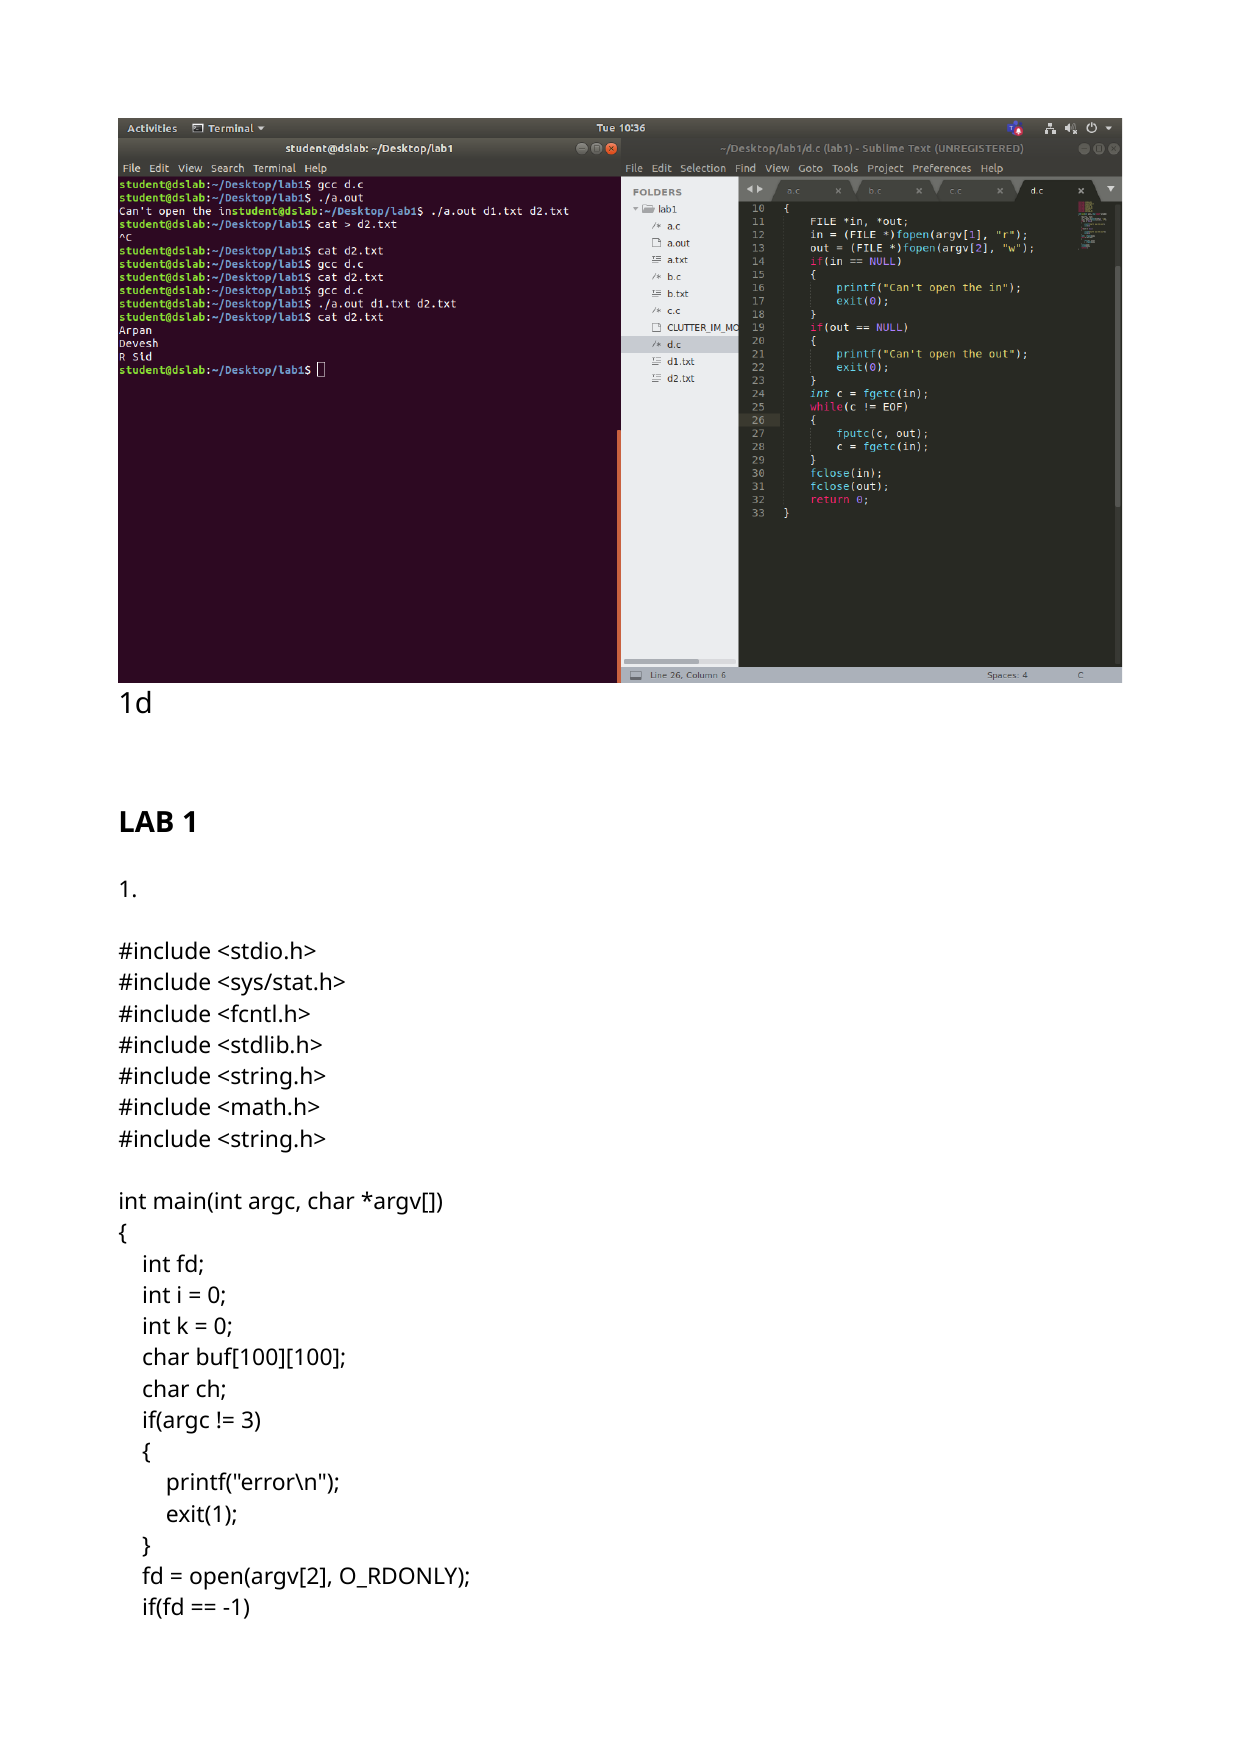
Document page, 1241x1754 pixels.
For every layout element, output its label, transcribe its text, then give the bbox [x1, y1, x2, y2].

text if(argc != 3) [118, 1404, 1122, 1435]
text int k = 0; [118, 1310, 1122, 1341]
text char ch; [118, 1372, 1122, 1404]
text int main(int argc, char *argv[]) [118, 1185, 1122, 1216]
text { [118, 1435, 1122, 1466]
text 1d [118, 683, 1122, 722]
text printf("error\n"); [118, 1466, 1122, 1497]
text if(fd == -1) [118, 1591, 1122, 1622]
text #include <string.h> [118, 1060, 1122, 1091]
text #include <fcntl.h> [118, 997, 1122, 1029]
text #include <stdlib.h> [118, 1029, 1122, 1060]
picture [118, 118, 1123, 683]
text #include <sys/stat.h> [118, 966, 1122, 997]
text LAB 1 [118, 802, 1122, 841]
text { [118, 1216, 1122, 1247]
text exit(1); [118, 1497, 1122, 1529]
text char buf[100][100]; [118, 1341, 1122, 1372]
text #include <string.h> [118, 1122, 1122, 1154]
text } [118, 1529, 1122, 1560]
text int fd; [118, 1247, 1122, 1279]
text fd = open(argv[2], O_RDONLY); [118, 1560, 1122, 1591]
text int i = 0; [118, 1279, 1122, 1310]
text #include <stdio.h> [118, 935, 1122, 966]
text #include <math.h> [118, 1091, 1122, 1122]
text 1. [118, 872, 1122, 904]
